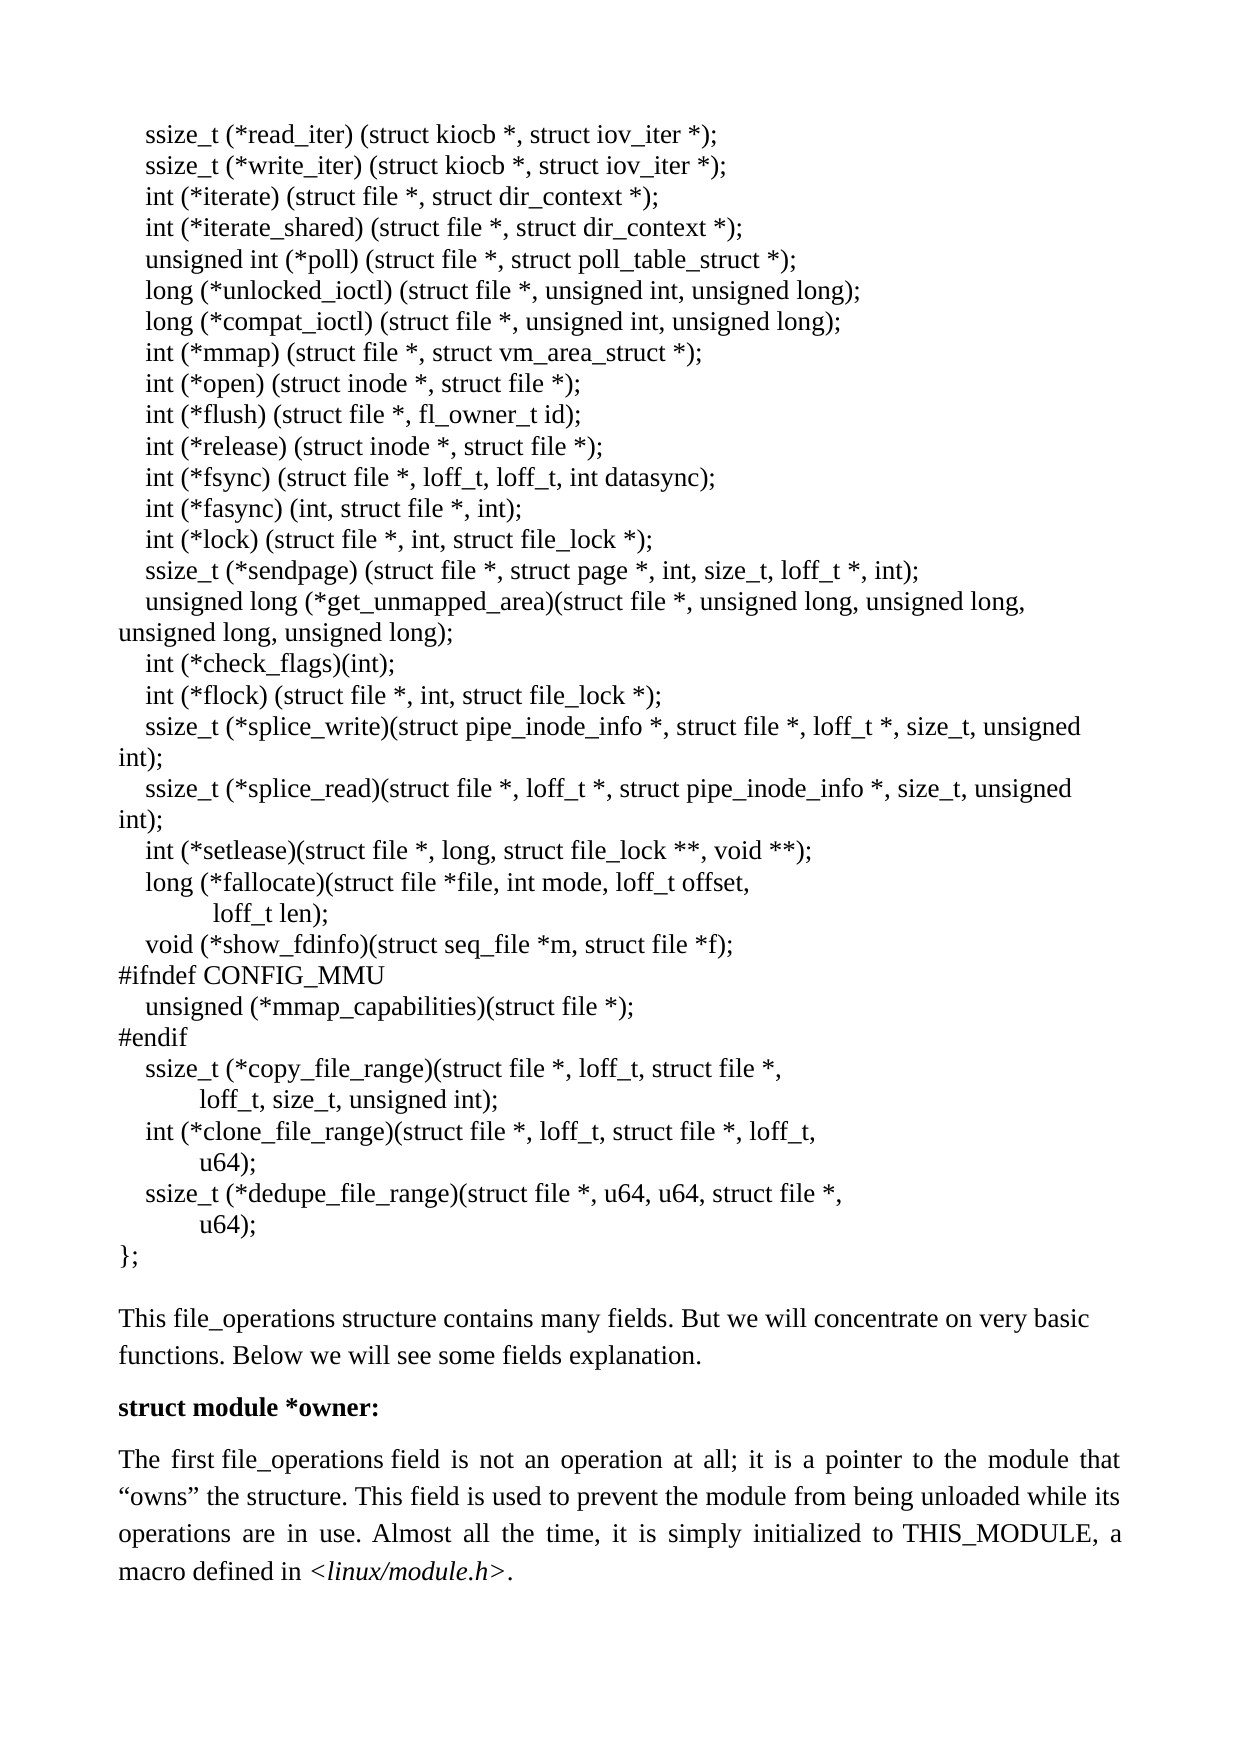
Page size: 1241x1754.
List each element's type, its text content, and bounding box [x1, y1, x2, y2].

text unsigned long (*get_unmapped_area)(struct file *, unsigned long, unsigned long, unsigned long, unsigned long); [118, 585, 1122, 648]
text ssize_t (*write_iter) (struct kiocb *, struct iov_iter *); [118, 149, 1122, 180]
text u64); [118, 1208, 1122, 1239]
text long (*unlocked_ioctl) (struct file *, unsigned int, unsigned long); [118, 274, 1122, 305]
text int (*fasync) (int, struct file *, int); [118, 492, 1122, 523]
text int (*check_flags)(int); [118, 648, 1122, 679]
text ssize_t (*splice_read)(struct file *, loff_t *, struct pipe_inode_info *, size_t, unsigned int); [118, 772, 1122, 834]
text unsigned int (*poll) (struct file *, struct poll_table_struct *); [118, 243, 1122, 274]
text void (*show_fdinfo)(struct seq_file *m, struct file *f); [118, 928, 1122, 959]
text ssize_t (*splice_write)(struct pipe_inode_info *, struct file *, loff_t *, size_t, unsigned int); [118, 710, 1122, 772]
text int (*iterate) (struct file *, struct dir_context *); [118, 180, 1122, 212]
text int (*flock) (struct file *, int, struct file_lock *); [118, 679, 1122, 710]
text int (*clone_file_range)(struct file *, loff_t, struct file *, loff_t, [118, 1115, 1122, 1146]
text This file_operations structure contains many fields. But we will concentrate on very basic functions. Below we will see some fields explanation. [118, 1302, 1122, 1370]
text int (*flush) (struct file *, fl_owner_t id); [118, 398, 1122, 429]
text int (*lock) (struct file *, int, struct file_lock *); [118, 523, 1122, 554]
text long (*compat_ioctl) (struct file *, unsigned int, unsigned long); [118, 305, 1122, 336]
text ssize_t (*sendpage) (struct file *, struct page *, int, size_t, loff_t *, int); [118, 554, 1122, 585]
text int (*open) (struct inode *, struct file *); [118, 367, 1122, 398]
text u64); [118, 1146, 1122, 1177]
text int (*release) (struct inode *, struct file *); [118, 429, 1122, 461]
text #ifndef CONFIG_MMU [118, 959, 1122, 990]
text unsigned (*mmap_capabilities)(struct file *); [118, 990, 1122, 1021]
text int (*mmap) (struct file *, struct vm_area_struct *); [118, 336, 1122, 367]
text The first file_operations field is not an operation at all; it is a pointer to the module that “owns” the structure. This field is used to prevent the module from being unloaded while its operations are in use. Almost all the time, it is simply initialized to THIS_MODULE, a macro defined in <linux/module.h>. [118, 1443, 1122, 1586]
text ssize_t (*copy_file_range)(struct file *, loff_t, struct file *, [118, 1052, 1122, 1084]
text int (*fsync) (struct file *, loff_t, loff_t, int datasync); [118, 461, 1122, 492]
text loff_t, size_t, unsigned int); [118, 1084, 1122, 1115]
text int (*setlease)(struct file *, long, struct file_lock **, void **); [118, 834, 1122, 866]
text ssize_t (*read_iter) (struct kiocb *, struct iov_iter *); [118, 118, 1122, 149]
text loff_t len); [118, 897, 1122, 928]
text ssize_t (*dedupe_file_range)(struct file *, u64, u64, struct file *, [118, 1177, 1122, 1208]
text struct module *owner: [118, 1391, 1122, 1422]
text #endif [118, 1021, 1122, 1052]
text }; [118, 1239, 1122, 1271]
text int (*iterate_shared) (struct file *, struct dir_context *); [118, 212, 1122, 243]
text long (*fallocate)(struct file *file, int mode, loff_t offset, [118, 866, 1122, 897]
